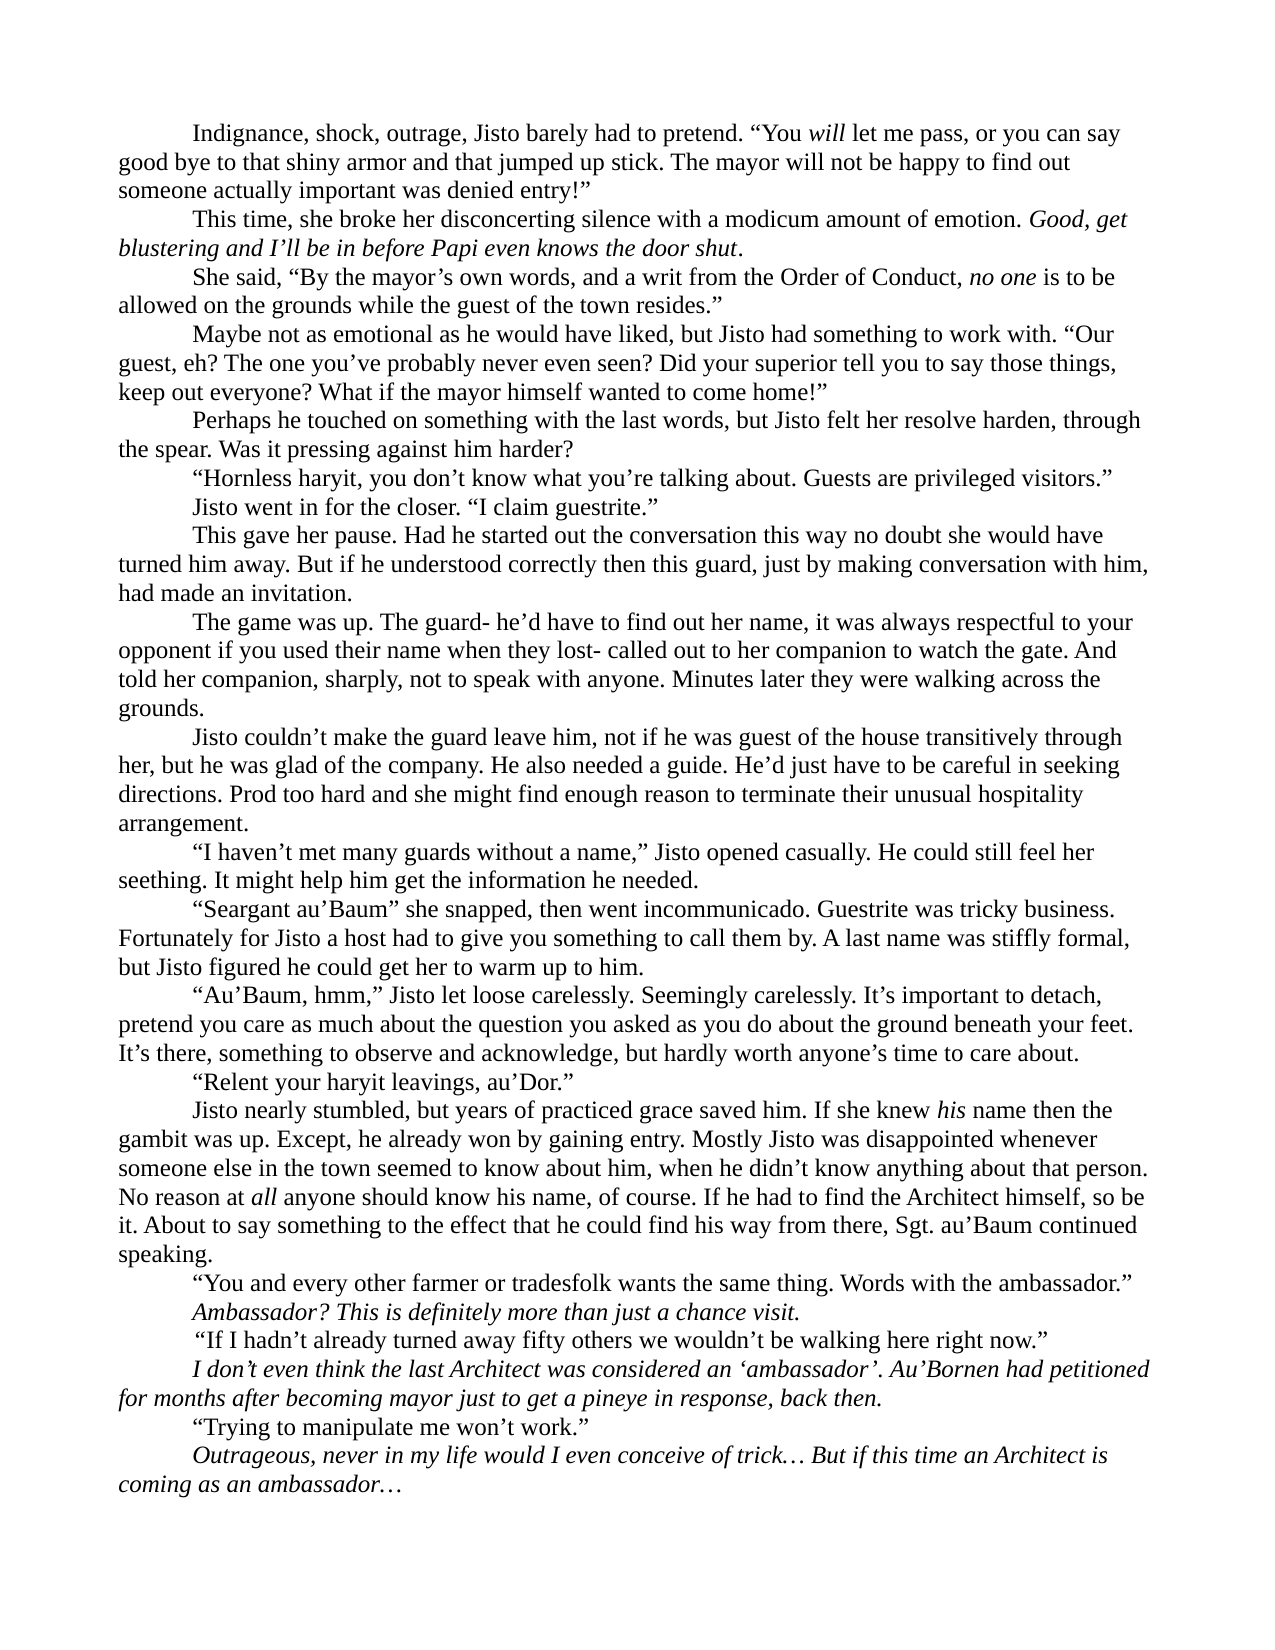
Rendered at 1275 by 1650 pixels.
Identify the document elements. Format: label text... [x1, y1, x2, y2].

text Maybe not as emotional as he would have liked, but Jisto had something to work with. “Our guest, eh? The one you’ve probably never even seen? Did your superior tell you to say those things, keep out everyone? What if the mayor himself wanted to come home!” [118, 319, 1157, 406]
text “Au’Baum, hmm,” Jisto let loose carelessly. Seemingly carelessly. It’s important to detach, pretend you care as much about the question you asked as you do about the ground beneath your feet. It’s there, something to observe and acknowledge, but hardly worth anyone’s time to care about. [118, 981, 1157, 1067]
text She said, “By the mayor’s own words, and a writ from the Order of Conduct, no one is to be allowed on the grounds while the guest of the town resides.” [118, 262, 1157, 319]
text “Trying to manipulate me won’t work.” [118, 1412, 1157, 1441]
text Jisto went in for the closer. “I claim guestrite.” [118, 492, 1157, 521]
text “Seargant au’Baum” she snapped, then went incommunicado. Guestrite was tricky business. Fortunately for Jisto a host had to give you something to call them by. A last name was stiffly formal, but Jisto figured he could get her to warm up to him. [118, 894, 1157, 981]
text “If I hadn’t already turned away fifty others we wouldn’t be walking here right now.” [118, 1326, 1157, 1354]
text “You and every other farmer or tradesfolk wants the same thing. Words with the ambassador.” [118, 1268, 1157, 1297]
text “Hornless haryit, you don’t know what you’re talking about. Guests are privileged visitors.” [118, 463, 1157, 492]
text Ambassador? This is definitely more than just a chance visit. [118, 1297, 1157, 1326]
text “I haven’t met many guards without a name,” Jisto opened casually. He could still feel her seething. It might help him get the information he needed. [118, 837, 1157, 894]
text Indignance, shock, outrage, Jisto barely had to pretend. “You will let me pass, or you can say good bye to that shiny armor and that jumped up stick. The mayor will not be happy to find out someone actually important was denied entry!” [118, 118, 1157, 204]
text Outrageous, never in my life would I even conceive of trick… But if this time an Architect is coming as an ambassador… [118, 1441, 1157, 1498]
text Perhaps he touched on something with the last words, but Jisto felt her resolve harden, through the spear. Was it pressing against him harder? [118, 406, 1157, 463]
text This time, she broke her disconcerting silence with a modicum amount of emotion. Good, get blustering and I’ll be in before Papi even knows the door shut. [118, 204, 1157, 262]
text I don’t even think the last Architect was considered an ‘ambassador’. Au’Bornen had petitioned for months after becoming mayor just to get a pineye in response, back then. [118, 1354, 1157, 1412]
text This gave her pause. Had he started out the conversation this way no doubt she would have turned him away. But if he understood correctly then this guard, just by making conversation with him, had made an invitation. [118, 521, 1157, 607]
text Jisto nearly stumbled, but years of practiced grace saved him. If she knew his name then the gambit was up. Except, he already won by gaining entry. Mostly Jisto was disappointed whenever someone else in the town seemed to know about him, when he didn’t know anything about that person. No reason at all anyone should know his name, of course. If he had to find the Architect himself, so be it. About to say something to the effect that he could find his way from there, Sgt. au’Baum continued speaking. [118, 1096, 1157, 1268]
text “Relent your haryit leavings, au’Dor.” [118, 1067, 1157, 1096]
text Jisto couldn’t make the guard leave him, not if he was guest of the house transitively through her, but he was glad of the company. He also needed a guide. He’d just have to be careful in seeking directions. Prod too hard and she might find enough reason to terminate their unusual hospitality arrangement. [118, 722, 1157, 837]
text The game was up. The guard- he’d have to find out her name, it was always respectful to your opponent if you used their name when they lost- called out to her companion to watch the gate. And told her companion, sharply, not to speak with anyone. Minutes later they were walking across the grounds. [118, 607, 1157, 722]
